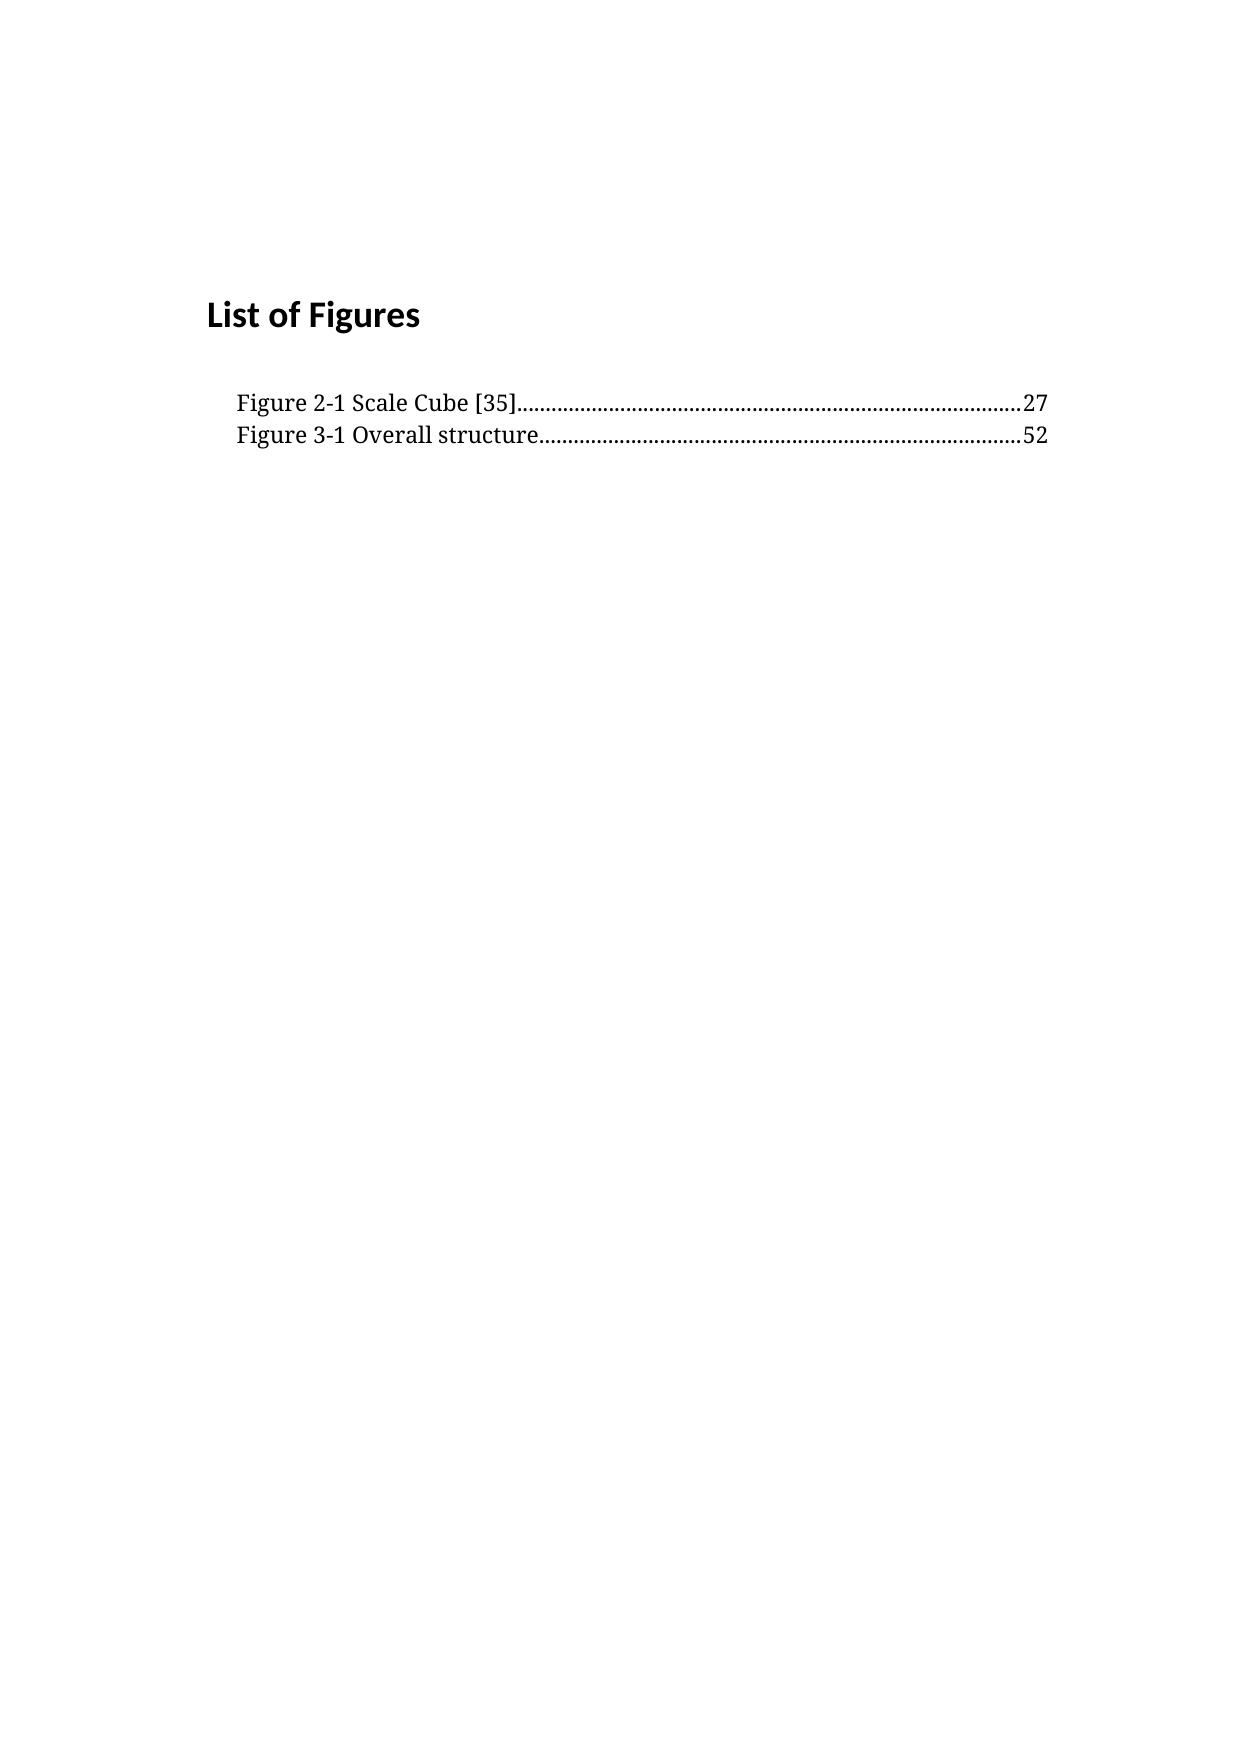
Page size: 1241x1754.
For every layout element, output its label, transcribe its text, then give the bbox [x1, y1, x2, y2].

text Figure ‎2‑1 Scale Cube [35] 27 [236, 387, 1048, 418]
subtitle List of Figures [207, 291, 1092, 337]
text Figure ‎3‑1 Overall structure 52 [236, 418, 1048, 450]
